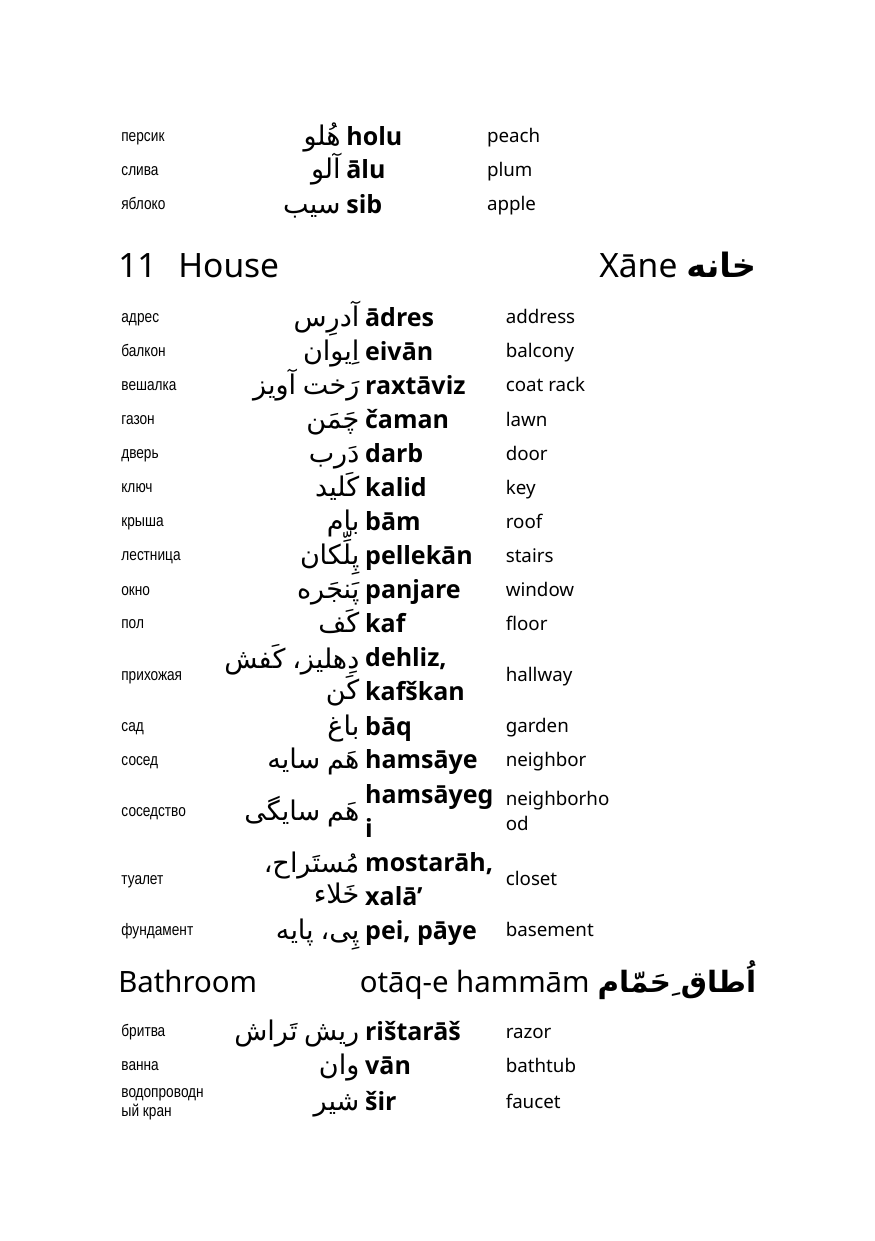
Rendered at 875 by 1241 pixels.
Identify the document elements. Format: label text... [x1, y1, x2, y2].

table_header address [503, 299, 615, 333]
table_cell holu [343, 118, 484, 152]
table_cell وان [212, 1048, 362, 1082]
table_cell panjare [362, 572, 502, 606]
table_cell آلو [203, 152, 343, 186]
table_cell closet [503, 844, 615, 912]
table_cell čaman [362, 402, 502, 436]
table_cell پِی، پایه [212, 913, 362, 947]
table_cell kaf [362, 606, 502, 640]
table_cell балкон [118, 334, 212, 367]
table_cell peach [484, 118, 596, 152]
table_cell دَرب [212, 436, 362, 470]
table_cell šir [362, 1082, 502, 1120]
table_cell هَم سایه [212, 742, 362, 776]
table_cell фундамент [118, 913, 212, 947]
table_cell bām [362, 504, 502, 538]
table_cell vān [362, 1048, 502, 1082]
table_header ādres [362, 299, 502, 333]
table_cell coat rack [503, 368, 615, 402]
table_cell neighbor [503, 742, 615, 776]
table_cell window [503, 572, 615, 606]
table_cell sib [343, 186, 484, 220]
table_cell дверь [118, 436, 212, 470]
table_cell соседство [118, 776, 212, 844]
table_cell مُستَراح، خَلاء [212, 844, 362, 912]
subtitle Bathroom otāq-e hammām اُطاق ِحَمّام [118, 961, 756, 1001]
table_cell hamsāye [362, 742, 502, 776]
table_cell شیر [212, 1082, 362, 1120]
table_cell darb [362, 436, 502, 470]
table_cell plum [484, 152, 596, 186]
table_cell пол [118, 606, 212, 640]
table_cell بام [212, 504, 362, 538]
table_cell faucet [503, 1082, 615, 1120]
table_cell basement [503, 913, 615, 947]
table_cell neighborhood [503, 776, 615, 844]
table_cell pellekān [362, 538, 502, 572]
table_cell kalid [362, 470, 502, 504]
table_cell stairs [503, 538, 615, 572]
table_header razor [503, 1014, 615, 1048]
table_cell floor [503, 606, 615, 640]
table_cell водопроводный кран [118, 1082, 212, 1120]
table_cell کَلید [212, 470, 362, 504]
table_cell garden [503, 708, 615, 742]
table_cell پَنجَره [212, 572, 362, 606]
table_cell персик [118, 118, 202, 152]
table_cell газон [118, 402, 212, 436]
table_cell کَف [212, 606, 362, 640]
table_cell hallway [503, 640, 615, 708]
table_cell اِیوان [212, 334, 362, 367]
table_cell лестница [118, 538, 212, 572]
table_cell hamsāyegi [362, 776, 502, 844]
table_cell прихожая [118, 640, 212, 708]
table_cell eivān [362, 334, 502, 367]
table_cell lawn [503, 402, 615, 436]
table_cell پِلِّکان [212, 538, 362, 572]
table_cell сад [118, 708, 212, 742]
table_cell door [503, 436, 615, 470]
table_cell دِهلیز، کَفش کَن [212, 640, 362, 708]
table_cell هُلو [203, 118, 343, 152]
table_cell باغ [212, 708, 362, 742]
table_cell pei, pāye [362, 913, 502, 947]
table_cell هَم سایگی [212, 776, 362, 844]
table_cell bāq [362, 708, 502, 742]
table_cell туалет [118, 844, 212, 912]
table_cell mostarāh, xalā’ [362, 844, 502, 912]
table_header ریش تَراش [212, 1014, 362, 1048]
table_header бритва [118, 1014, 212, 1048]
table_cell яблоко [118, 186, 202, 220]
table_cell крыша [118, 504, 212, 538]
table_cell сосед [118, 742, 212, 776]
table_cell چَمَن [212, 402, 362, 436]
table_header rištarāš [362, 1014, 502, 1048]
table_cell رَخت آویز [212, 368, 362, 402]
table_cell ключ [118, 470, 212, 504]
table_cell слива [118, 152, 202, 186]
table_cell bathtub [503, 1048, 615, 1082]
table_cell ванна [118, 1048, 212, 1082]
subtitle House Xāne خانه [118, 241, 756, 287]
table_header адрес [118, 299, 212, 333]
table_cell dehliz, kafškan [362, 640, 502, 708]
table_cell raxtāviz [362, 368, 502, 402]
table_header آدرِس [212, 299, 362, 333]
table_cell окно [118, 572, 212, 606]
table_cell ālu [343, 152, 484, 186]
table_cell سیب [203, 186, 343, 220]
table_cell key [503, 470, 615, 504]
table_cell balcony [503, 334, 615, 367]
table_cell roof [503, 504, 615, 538]
table_cell вешалка [118, 368, 212, 402]
table_cell apple [484, 186, 596, 220]
